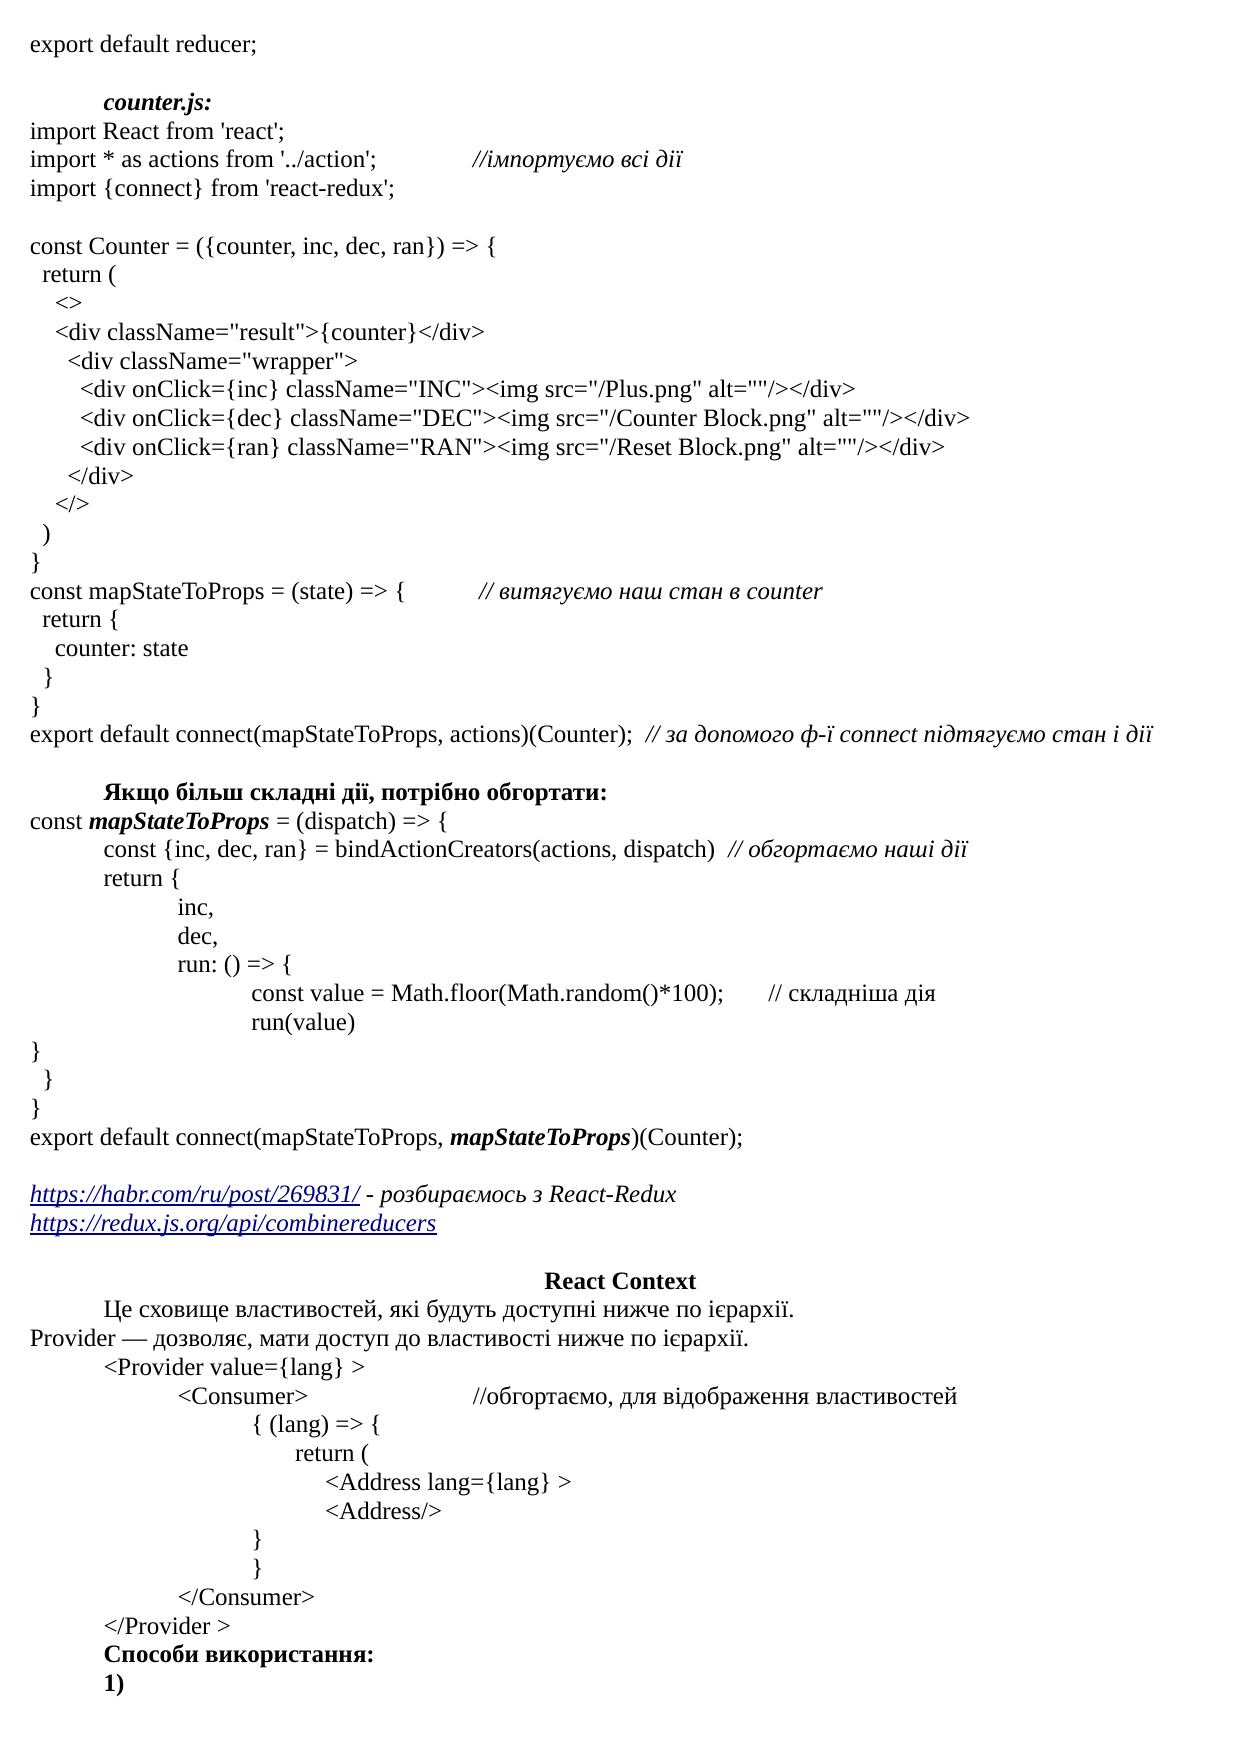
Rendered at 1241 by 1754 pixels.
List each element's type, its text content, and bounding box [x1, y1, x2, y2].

text export default connect(mapStateToProps, mapStateToProps)(Counter); [29, 1122, 1211, 1151]
text const {inc, dec, ran} = bindActionCreators(actions, dispatch) // обгортаємо наші дії [29, 834, 1211, 863]
text <div onClick={ran} className="RAN"><img src="/Reset Block.png" alt=""/></div> [29, 432, 1211, 461]
text return ( [29, 1438, 1211, 1467]
text import React from 'react'; [29, 116, 1211, 144]
text https://habr.com/ru/post/269831/ - розбираємось з React-Redux [29, 1179, 1211, 1208]
text const mapStateToProps = (dispatch) => { [29, 806, 1211, 834]
text <Address lang={lang} > [29, 1467, 1211, 1496]
text run(value) [29, 1007, 1211, 1036]
text } [29, 1524, 1211, 1553]
text } [29, 1036, 1211, 1064]
text <div onClick={inc} className="INC"><img src="/Plus.png" alt=""/></div> [29, 374, 1211, 403]
text } [29, 662, 1211, 691]
text <Provider value={lang} > [29, 1352, 1211, 1381]
text return ( [29, 259, 1211, 288]
text <div onClick={dec} className="DEC"><img src="/Counter Block.png" alt=""/></div> [29, 403, 1211, 432]
text Це сховище властивостей, які будуть доступні нижче по ієрархії. [29, 1294, 1211, 1323]
text <div className="result">{counter}</div> [29, 317, 1211, 346]
text export default connect(mapStateToProps, actions)(Counter); // за допомого ф-ї conneсt підтягуємо стан і дії [29, 719, 1211, 748]
text const mapStateToProps = (state) => { // витягуємо наш стан в counter [29, 576, 1211, 604]
text counter.js: [29, 87, 1211, 116]
text import {connect} from 'react-redux'; [29, 173, 1211, 202]
text counter: state [29, 633, 1211, 662]
text const value = Math.floor(Math.random()*100); // складніша дія [29, 978, 1211, 1007]
text 1) [29, 1668, 1211, 1697]
text Provider — дозволяє, мати доступ до властивості нижче по ієрархії. [29, 1323, 1211, 1352]
text dec, [29, 921, 1211, 949]
text https://redux.js.org/api/combinereducers [29, 1208, 1211, 1237]
text } [29, 547, 1211, 576]
text <Consumer> //обгортаємо, для відображення властивостей [29, 1381, 1211, 1409]
text React Context [29, 1266, 1211, 1294]
text } [29, 1064, 1211, 1093]
text } [29, 1093, 1211, 1122]
text <div className="wrapper"> [29, 346, 1211, 374]
text </> [29, 489, 1211, 518]
text } [29, 691, 1211, 719]
text </Provider > [29, 1611, 1211, 1639]
text Якщо більш складні дії, потрібно обгортати: [29, 777, 1211, 806]
text <> [29, 288, 1211, 317]
text ) [29, 518, 1211, 547]
text return { [29, 863, 1211, 892]
text run: () => { [29, 949, 1211, 978]
text </div> [29, 461, 1211, 489]
text { (lang) => { [29, 1409, 1211, 1438]
text </Consumer> [29, 1582, 1211, 1611]
text inc, [29, 892, 1211, 921]
text Способи використання: [29, 1639, 1211, 1668]
text export default reducer; [29, 29, 1211, 58]
text return { [29, 604, 1211, 633]
text const Counter = ({counter, inc, dec, ran}) => { [29, 231, 1211, 259]
text import * as actions from '../action'; //імпортуємо всі дії [29, 144, 1211, 173]
text } [29, 1553, 1211, 1582]
text <Address/> [29, 1496, 1211, 1524]
